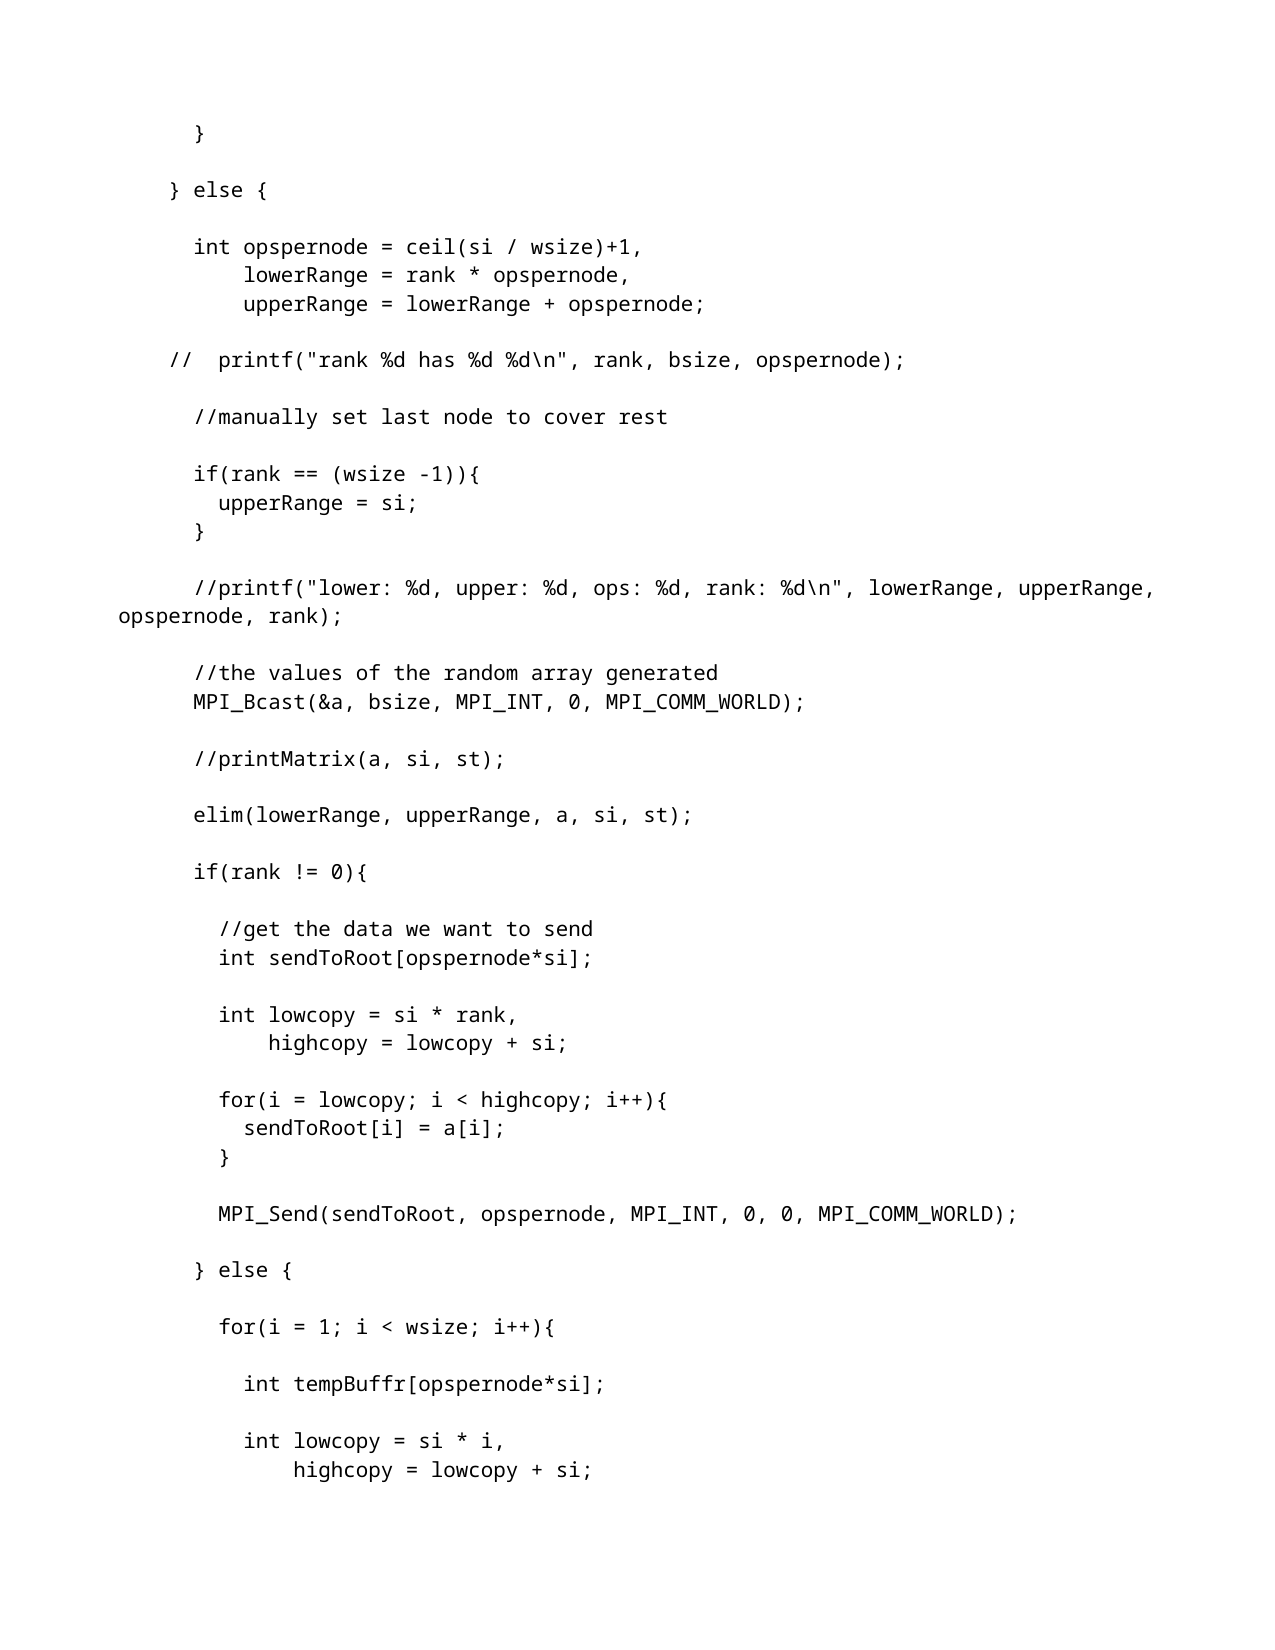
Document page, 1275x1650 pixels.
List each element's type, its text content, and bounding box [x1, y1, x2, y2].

text MPI_Bcast(&a, bsize, MPI_INT, 0, MPI_COMM_WORLD); [118, 687, 1157, 715]
text } else { [118, 1256, 1157, 1284]
text upperRange = lowerRange + opspernode; [118, 289, 1157, 317]
text lowerRange = rank * opspernode, [118, 260, 1157, 289]
text highcopy = lowcopy + si; [118, 1455, 1157, 1483]
text for(i = 1; i < wsize; i++){ [118, 1312, 1157, 1341]
text int lowcopy = si * i, [118, 1426, 1157, 1455]
text int opspernode = ceil(si / wsize)+1, [118, 232, 1157, 260]
text } else { [118, 175, 1157, 203]
text int tempBuffr[opspernode*si]; [118, 1369, 1157, 1398]
text for(i = lowcopy; i < highcopy; i++){ [118, 1085, 1157, 1113]
text } [118, 118, 1157, 147]
text //the values of the random array generated [118, 658, 1157, 687]
text if(rank != 0){ [118, 857, 1157, 886]
text //printf("lower: %d, upper: %d, ops: %d, rank: %d\n", lowerRange, upperRange, opspernode, rank); [118, 573, 1157, 630]
text int sendToRoot[opspernode*si]; [118, 943, 1157, 971]
text upperRange = si; [118, 488, 1157, 516]
text elim(lowerRange, upperRange, a, si, st); [118, 801, 1157, 829]
text //printMatrix(a, si, st); [118, 744, 1157, 772]
text if(rank == (wsize -1)){ [118, 459, 1157, 488]
text // printf("rank %d has %d %d\n", rank, bsize, opspernode); [118, 346, 1157, 374]
text } [118, 516, 1157, 545]
text int lowcopy = si * rank, [118, 1000, 1157, 1028]
text } [118, 1142, 1157, 1170]
text highcopy = lowcopy + si; [118, 1028, 1157, 1057]
text //get the data we want to send [118, 914, 1157, 943]
text sendToRoot[i] = a[i]; [118, 1113, 1157, 1142]
text //manually set last node to cover rest [118, 402, 1157, 431]
text MPI_Send(sendToRoot, opspernode, MPI_INT, 0, 0, MPI_COMM_WORLD); [118, 1199, 1157, 1227]
